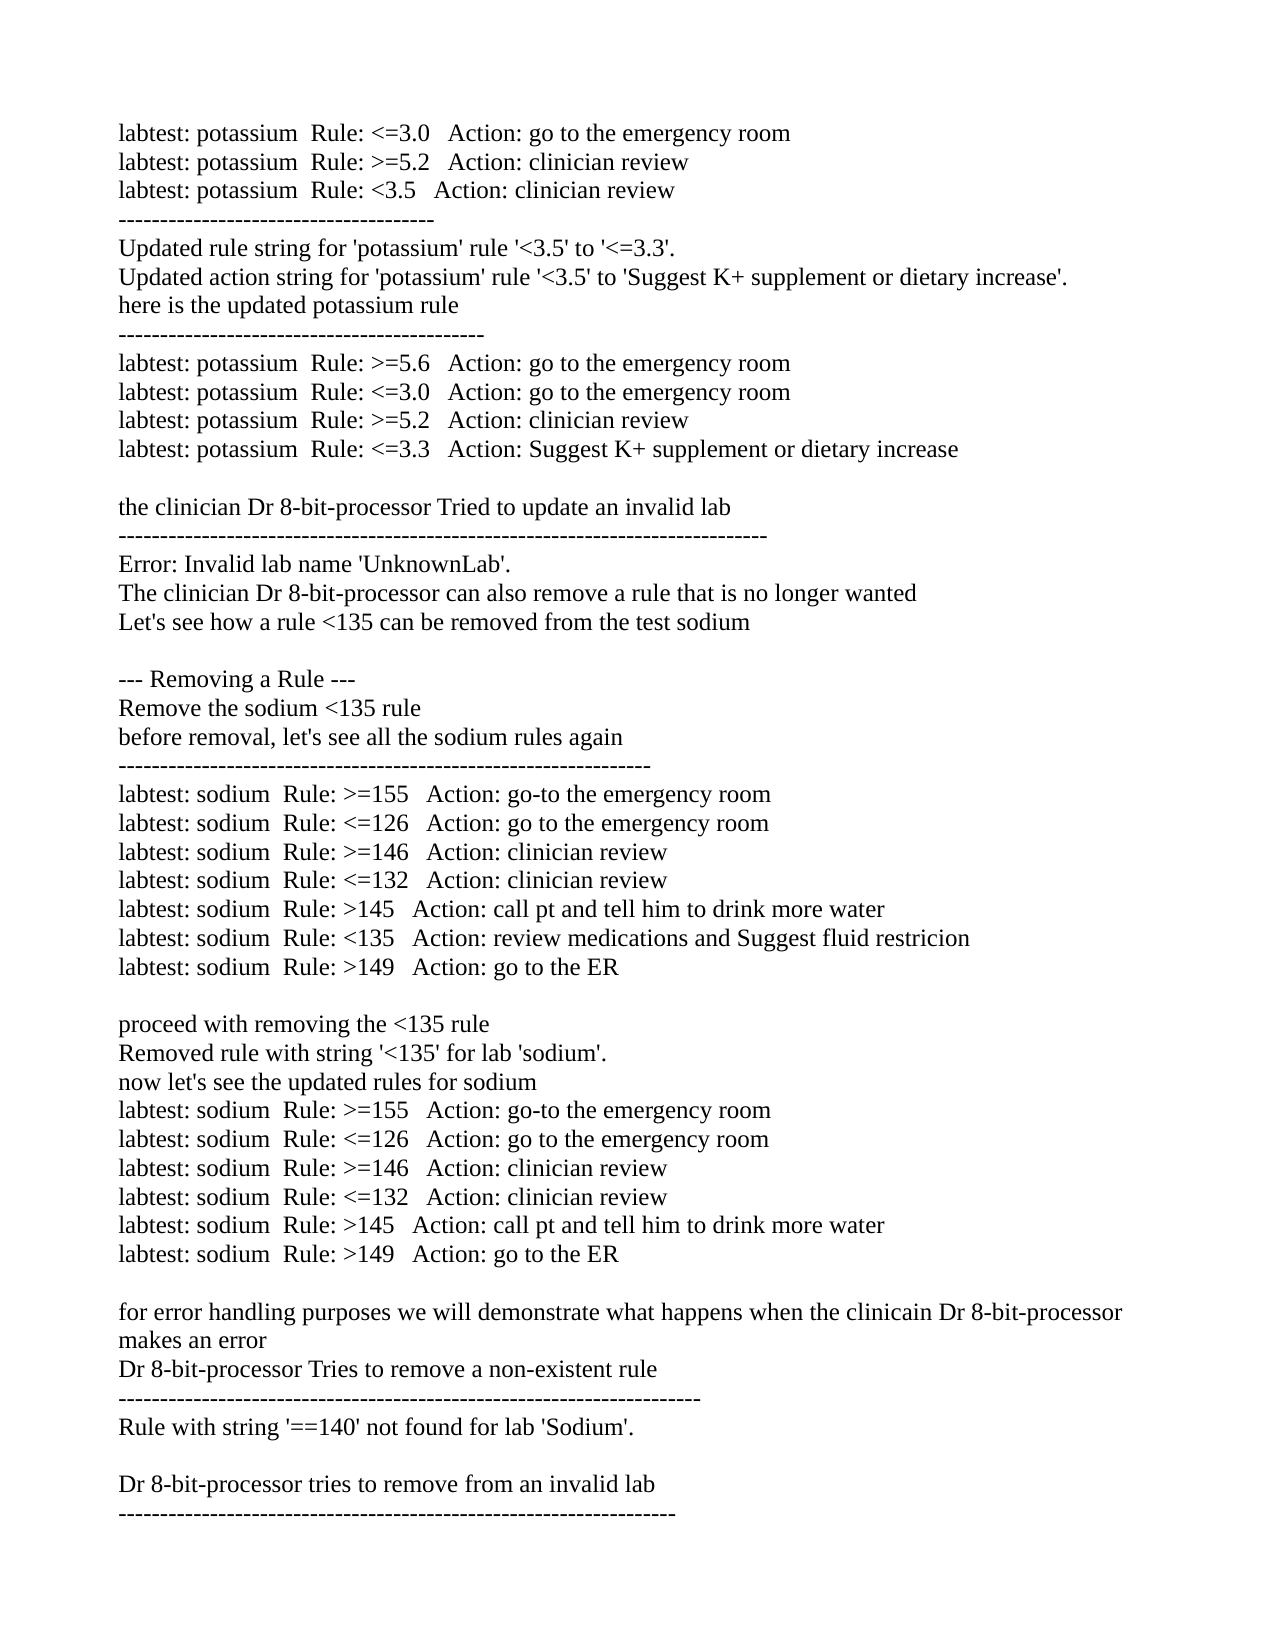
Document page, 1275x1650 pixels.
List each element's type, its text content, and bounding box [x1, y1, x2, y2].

text labtest: potassium Rule: >=5.2 Action: clinician review [118, 406, 1157, 434]
text Removed rule with string '<135' for lab 'sodium'. [118, 1038, 1157, 1067]
text Dr 8-bit-processor Tries to remove a non-existent rule [118, 1354, 1157, 1383]
text labtest: potassium Rule: <3.5 Action: clinician review [118, 176, 1157, 204]
text ------------------------------------------------------------------- [118, 1498, 1157, 1527]
text labtest: sodium Rule: >=146 Action: clinician review [118, 1153, 1157, 1182]
text here is the updated potassium rule [118, 291, 1157, 319]
text labtest: sodium Rule: <=126 Action: go to the emergency room [118, 1124, 1157, 1153]
text labtest: potassium Rule: <=3.3 Action: Suggest K+ supplement or dietary increase [118, 434, 1157, 463]
text labtest: sodium Rule: >145 Action: call pt and tell him to drink more water [118, 1211, 1157, 1239]
text labtest: sodium Rule: >=146 Action: clinician review [118, 837, 1157, 866]
text labtest: sodium Rule: <=132 Action: clinician review [118, 866, 1157, 894]
text labtest: sodium Rule: <=126 Action: go to the emergency room [118, 808, 1157, 837]
text Let's see how a rule <135 can be removed from the test sodium [118, 607, 1157, 636]
text labtest: sodium Rule: >145 Action: call pt and tell him to drink more water [118, 894, 1157, 923]
text -------------------------------------------- [118, 319, 1157, 348]
text Rule with string '==140' not found for lab 'Sodium'. [118, 1412, 1157, 1441]
text --- Removing a Rule --- [118, 664, 1157, 693]
text for error handling purposes we will demonstrate what happens when the clinicain Dr 8-bit-processor makes an error [118, 1297, 1157, 1354]
text labtest: potassium Rule: >=5.2 Action: clinician review [118, 147, 1157, 176]
text labtest: potassium Rule: <=3.0 Action: go to the emergency room [118, 377, 1157, 406]
text labtest: sodium Rule: <135 Action: review medications and Suggest fluid restricion [118, 923, 1157, 952]
text labtest: potassium Rule: >=5.6 Action: go to the emergency room [118, 348, 1157, 377]
text labtest: sodium Rule: >149 Action: go to the ER [118, 952, 1157, 981]
text Updated rule string for 'potassium' rule '<3.5' to '<=3.3'. [118, 233, 1157, 262]
text labtest: sodium Rule: >=155 Action: go-to the emergency room [118, 1096, 1157, 1124]
text proceed with removing the <135 rule [118, 1009, 1157, 1038]
text ---------------------------------------------------------------- [118, 751, 1157, 779]
text labtest: sodium Rule: <=132 Action: clinician review [118, 1182, 1157, 1211]
text Error: Invalid lab name 'UnknownLab'. [118, 549, 1157, 578]
text The clinician Dr 8-bit-processor can also remove a rule that is no longer wanted [118, 578, 1157, 607]
text now let's see the updated rules for sodium [118, 1067, 1157, 1096]
text -------------------------------------- [118, 204, 1157, 233]
text Remove the sodium <135 rule [118, 693, 1157, 722]
text Updated action string for 'potassium' rule '<3.5' to 'Suggest K+ supplement or dietary increase'. [118, 262, 1157, 291]
text labtest: sodium Rule: >=155 Action: go-to the emergency room [118, 779, 1157, 808]
text before removal, let's see all the sodium rules again [118, 722, 1157, 751]
text ---------------------------------------------------------------------- [118, 1383, 1157, 1412]
text labtest: potassium Rule: <=3.0 Action: go to the emergency room [118, 118, 1157, 147]
text ------------------------------------------------------------------------------ [118, 521, 1157, 549]
text Dr 8-bit-processor tries to remove from an invalid lab [118, 1469, 1157, 1498]
text the clinician Dr 8-bit-processor Tried to update an invalid lab [118, 492, 1157, 521]
text labtest: sodium Rule: >149 Action: go to the ER [118, 1239, 1157, 1268]
